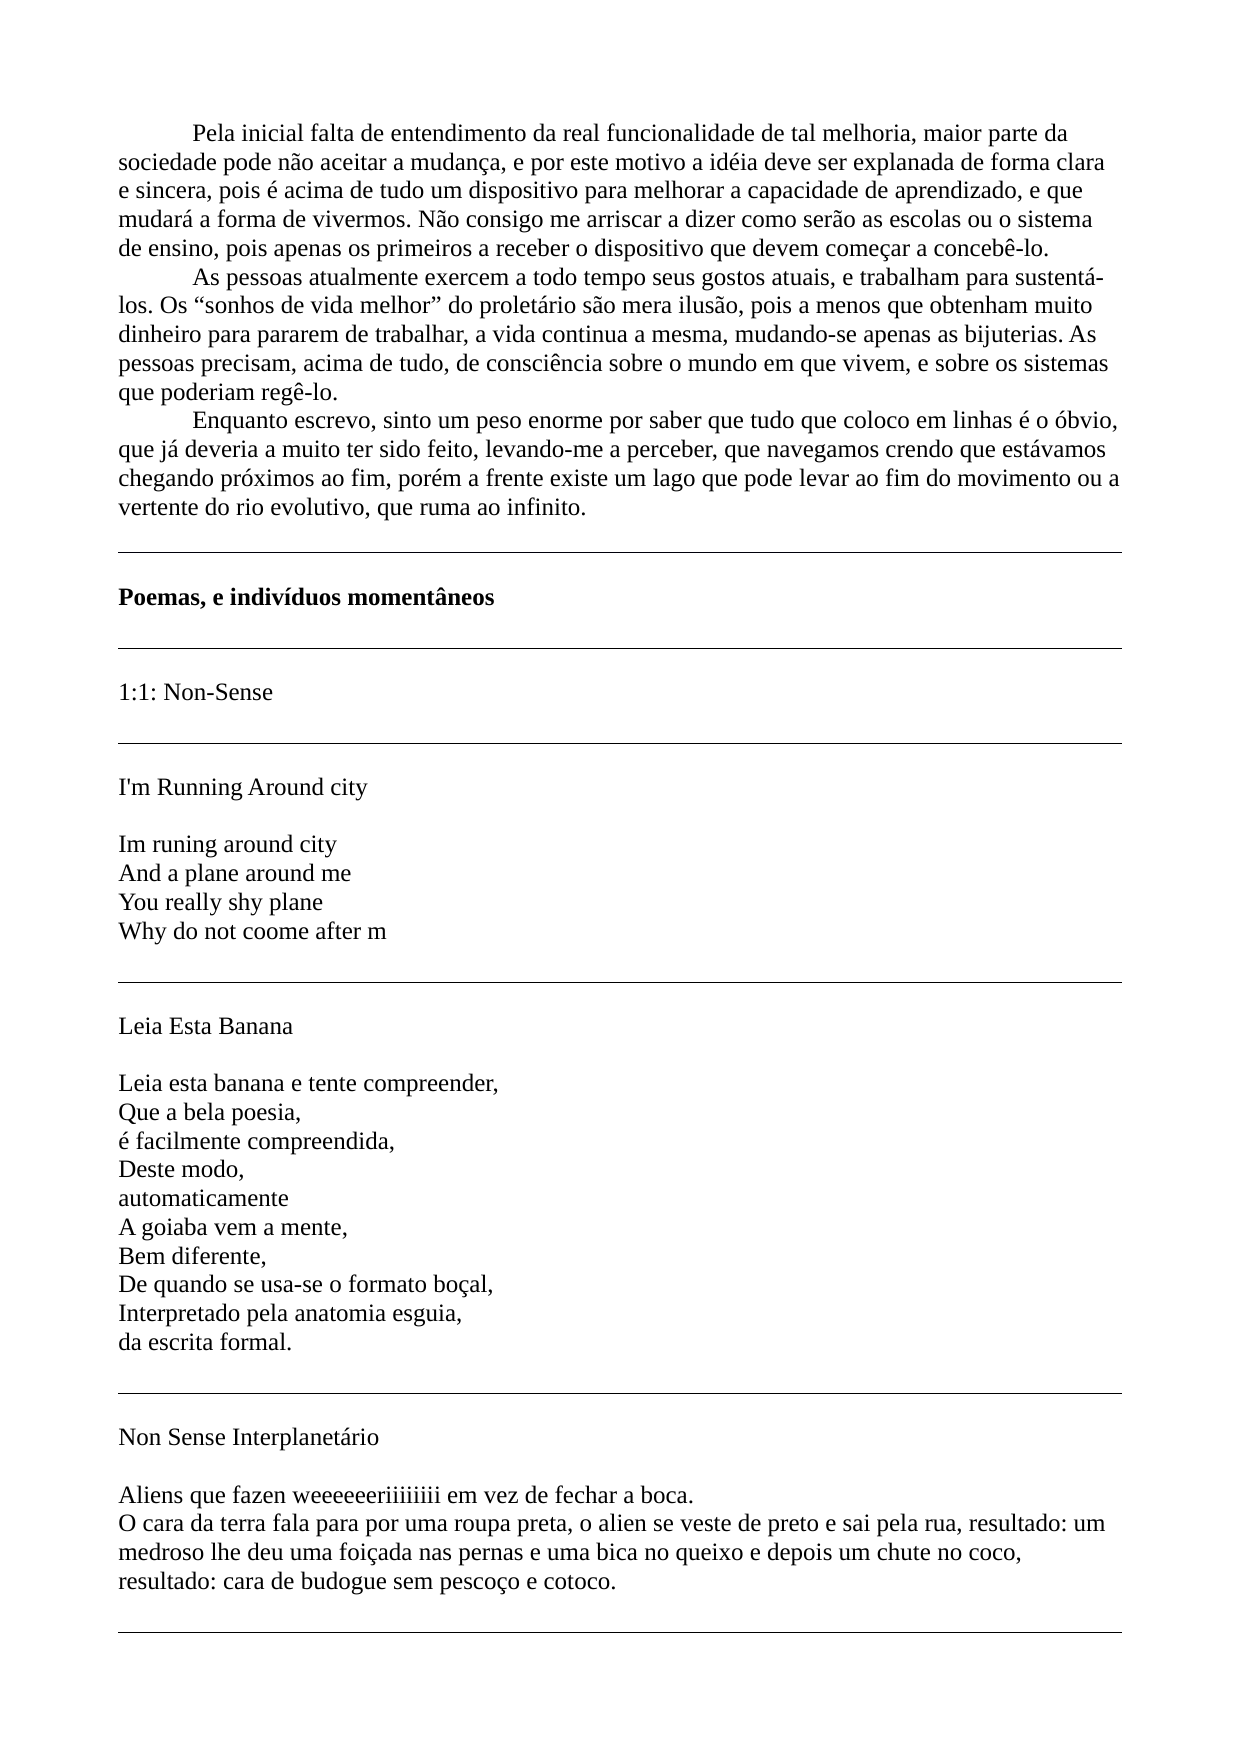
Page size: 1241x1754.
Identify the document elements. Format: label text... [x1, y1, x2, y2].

text é facilmente compreendida, [118, 1126, 1122, 1154]
text Non Sense Interplanetário [118, 1422, 1122, 1451]
text Leia Esta Banana [118, 1011, 1122, 1039]
text 1:1: Non-Sense [118, 677, 1122, 706]
text I'm Running Around city [118, 772, 1122, 801]
text Leia esta banana e tente compreender, [118, 1068, 1122, 1097]
text Deste modo, [118, 1154, 1122, 1183]
text O cara da terra fala para por uma roupa preta, o alien se veste de preto e sai pela rua, resultado: um medroso lhe deu uma foiçada nas pernas e uma bica no queixo e depois um chute no coco, resultado: cara de budogue sem pescoço e cotoco. [118, 1508, 1122, 1595]
text automaticamente [118, 1183, 1122, 1212]
text da escrita formal. [118, 1327, 1122, 1356]
text Im runing around city [118, 829, 1122, 858]
text Bem diferente, [118, 1241, 1122, 1269]
text A goiaba vem a mente, [118, 1212, 1122, 1241]
text Pela inicial falta de entendimento da real funcionalidade de tal melhoria, maior parte da sociedade pode não aceitar a mudança, e por este motivo a idéia deve ser explanada de forma clara e sincera, pois é acima de tudo um dispositivo para melhorar a capacidade de aprendizado, e que mudará a forma de vivermos. Não consigo me arriscar a dizer como serão as escolas ou o sistema de ensino, pois apenas os primeiros a receber o dispositivo que devem começar a concebê-lo. As pessoas atualmente exercem a todo tempo seus gostos atuais, e trabalham para sustentá-los. Os “sonhos de vida melhor” do proletário são mera ilusão, pois a menos que obtenham muito dinheiro para pararem de trabalhar, a vida continua a mesma, mudando-se apenas as bijuterias. As pessoas precisam, acima de tudo, de consciência sobre o mundo em que vivem, e sobre os sistemas que poderiam regê-lo. Enquanto escrevo, sinto um peso enorme por saber que tudo que coloco em linhas é o óbvio, que já deveria a muito ter sido feito, levando-me a perceber, que navegamos crendo que estávamos chegando próximos ao fim, porém a frente existe um lago que pode levar ao fim do movimento ou a vertente do rio evolutivo, que ruma ao infinito. [118, 118, 1122, 552]
text De quando se usa-se o formato boçal, [118, 1269, 1122, 1298]
text Que a bela poesia, [118, 1097, 1122, 1126]
text Why do not coome after m [118, 916, 1122, 944]
text You really shy plane [118, 887, 1122, 916]
text Interpretado pela anatomia esguia, [118, 1298, 1122, 1327]
text Poemas, e indivíduos momentâneos [118, 553, 1122, 611]
text And a plane around me [118, 858, 1122, 887]
text Aliens que fazen weeeeeeriiiiiiii em vez de fechar a boca. [118, 1480, 1122, 1508]
